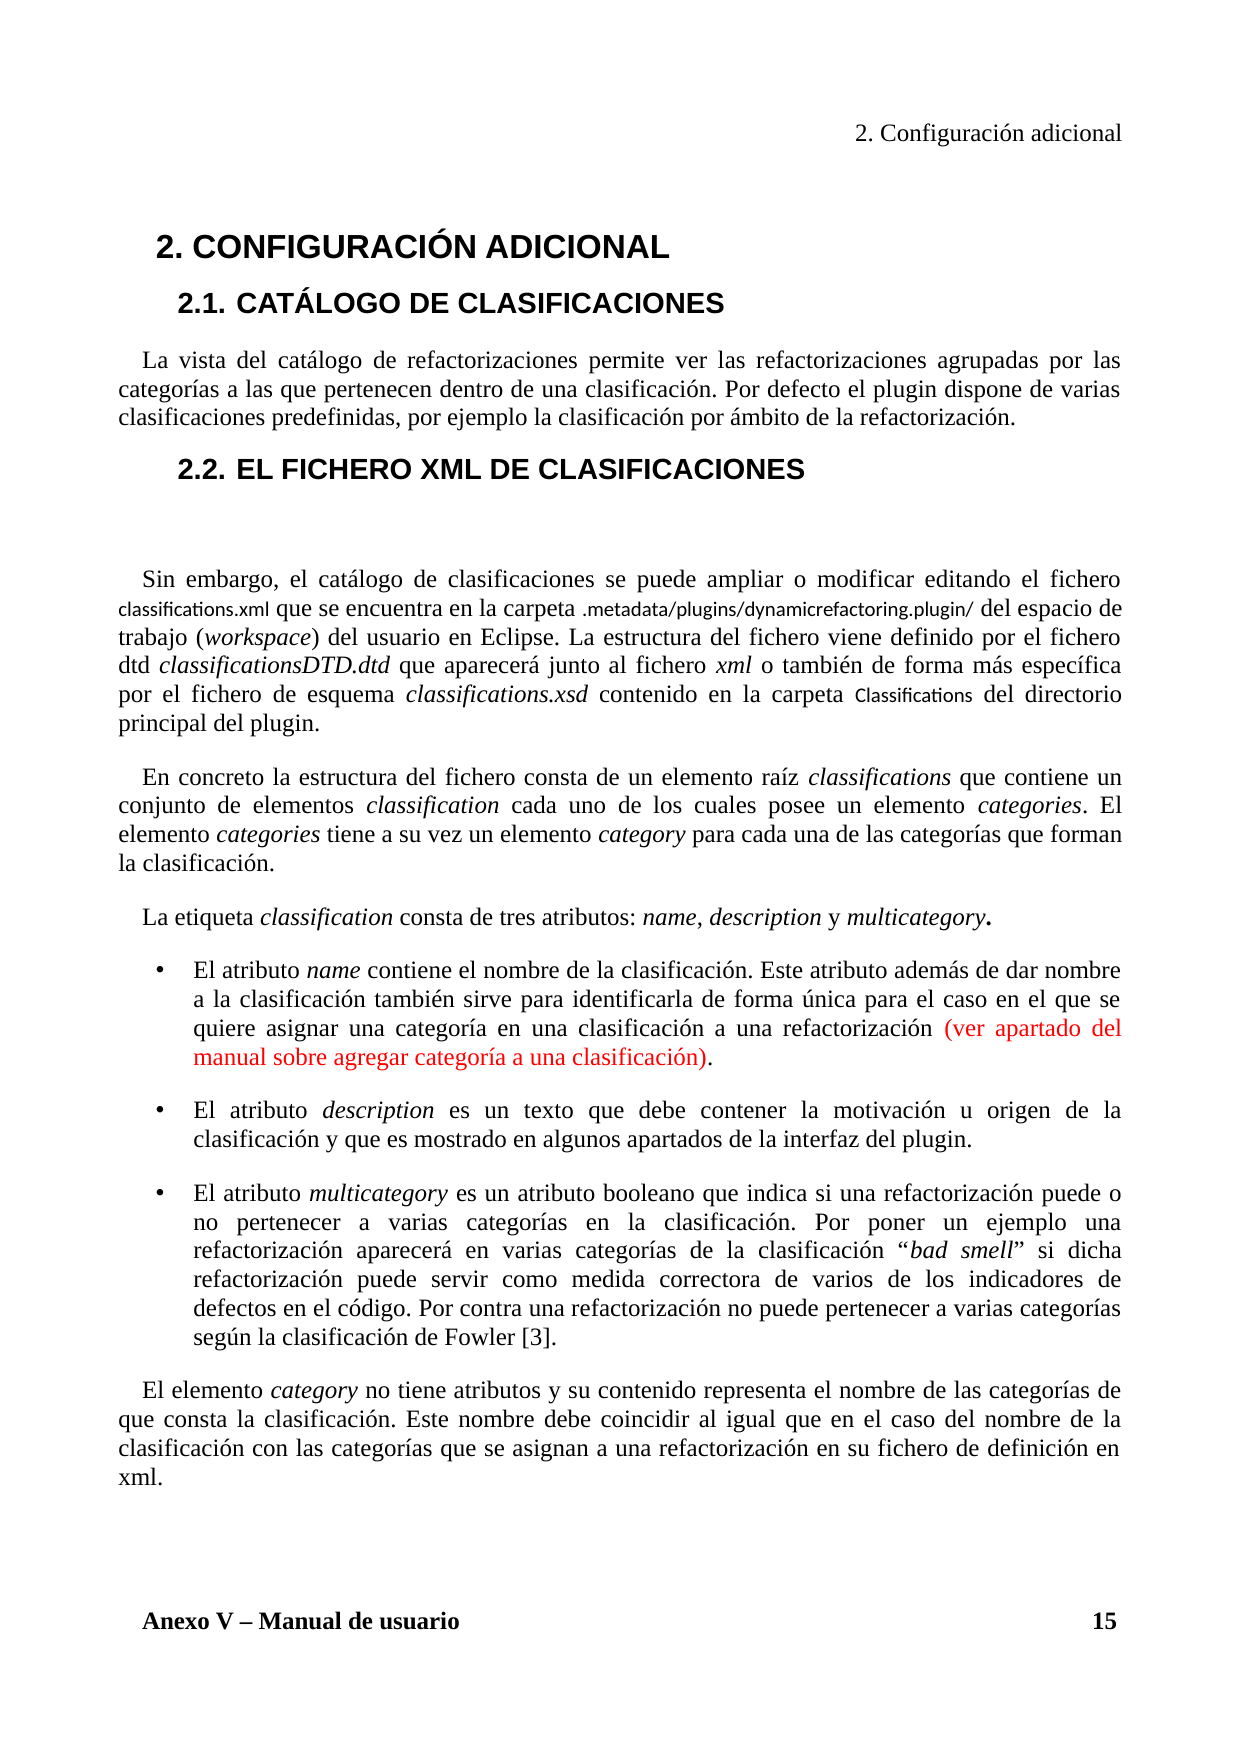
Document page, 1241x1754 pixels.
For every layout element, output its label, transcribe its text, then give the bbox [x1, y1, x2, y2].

subtitle Configuración adicional [156, 227, 1122, 266]
list El atributo description es un texto que debe contener la motivación u origen de la clasificación y que es mostrado en algunos apartados de la interfaz del plugin. [156, 1096, 1122, 1153]
list El atributo multicategory es un atributo booleano que indica si una refactorización puede o no pertenecer a varias categorías en la clasificación. Por poner un ejemplo una refactorización aparecerá en varias categorías de la clasificación “bad smell” si dicha refactorización puede servir como medida correctora de varios de los indicadores de defectos en el código. Por contra una refactorización no puede pertenecer a varias categorías según la clasificación de Fowler [3]. [156, 1178, 1122, 1351]
list El atributo name contiene el nombre de la clasificación. Este atributo además de dar nombre a la clasificación también sirve para identificarla de forma única para el caso en el que se quiere asignar una categoría en una clasificación a una refactorización (ver apartado del manual sobre agregar categoría a una clasificación). [156, 956, 1122, 1071]
text Sin embargo, el catálogo de clasificaciones se puede ampliar o modificar editando el fichero classifications.xml que se encuentra en la carpeta .metadata/plugins/dynamicrefactoring.plugin/ del espacio de trabajo (workspace) del usuario en Eclipse. La estructura del fichero viene definido por el fichero dtd classificationsDTD.dtd que aparecerá junto al fichero xml o también de forma más específica por el fichero de esquema classifications.xsd contenido en la carpeta Classifications del directorio principal del plugin. [118, 564, 1122, 737]
subtitle El fichero XML de clasificaciones [177, 452, 1122, 486]
text En concreto la estructura del fichero consta de un elemento raíz classifications que contiene un conjunto de elementos classification cada uno de los cuales posee un elemento categories. El elemento categories tiene a su vez un elemento category para cada una de las categorías que forman la clasificación. [118, 762, 1122, 877]
text La etiqueta classification consta de tres atributos: name, description y multicategory. [118, 902, 1122, 931]
text El elemento category no tiene atributos y su contenido representa el nombre de las categorías de que consta la clasificación. Este nombre debe coincidir al igual que en el caso del nombre de la clasificación con las categorías que se asignan a una refactorización en su fichero de definición en xml. [118, 1376, 1122, 1491]
subtitle Catálogo de clasificaciones [177, 286, 1122, 320]
text La vista del catálogo de refactorizaciones permite ver las refactorizaciones agrupadas por las categorías a las que pertenecen dentro de una clasificación. Por defecto el plugin dispone de varias clasificaciones predefinidas, por ejemplo la clasificación por ámbito de la refactorización. [118, 345, 1122, 431]
